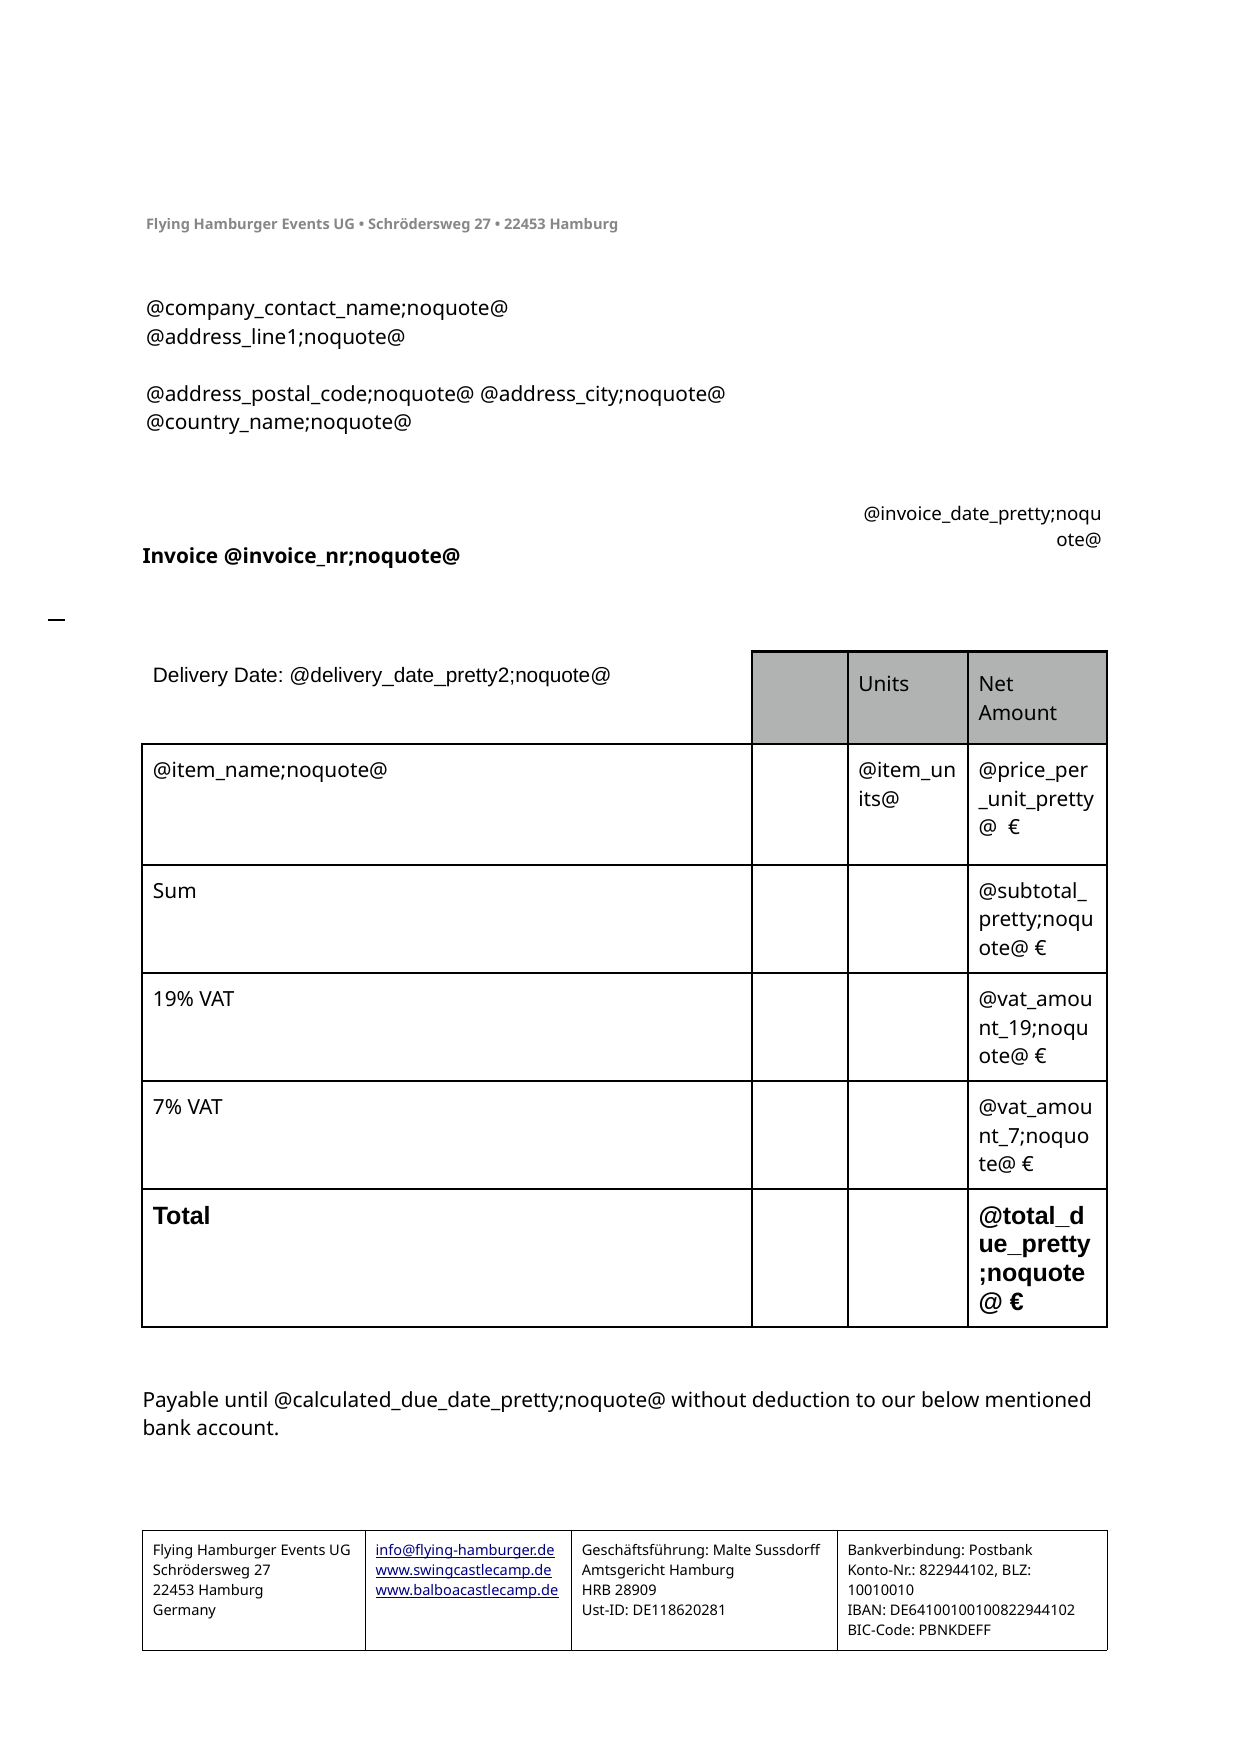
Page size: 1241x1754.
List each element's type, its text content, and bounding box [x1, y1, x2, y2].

table_header Units [849, 653, 967, 743]
table_cell [753, 745, 847, 863]
table_cell [753, 1082, 847, 1188]
table_cell @total_due_pretty;noquote@ € [969, 1190, 1106, 1326]
table_cell @price_per_unit_pretty@ € [969, 745, 1106, 863]
table_cell @vat_amount_7;noquote@ € [969, 1082, 1106, 1188]
table_cell @vat_amount_19;noquote@ € [969, 974, 1106, 1080]
table_cell 19% VAT [143, 974, 751, 1080]
table_cell Total [143, 1190, 751, 1326]
table_cell [753, 866, 847, 972]
table_cell [753, 1190, 847, 1326]
table_cell [849, 974, 967, 1080]
table_cell [849, 1190, 967, 1326]
table_cell @item_units@ [849, 745, 967, 863]
text Payable until @calculated_due_date_pretty;noquote@ without deduction to our below mentioned bank account. [142, 1385, 1107, 1442]
table_header [753, 653, 847, 743]
table_cell Sum [143, 866, 751, 972]
table_cell [753, 974, 847, 1080]
table_cell @subtotal_pretty;noquote@ € [969, 866, 1106, 972]
table_cell @item_name;noquote@ [143, 745, 751, 863]
table_cell [849, 1082, 967, 1188]
table_header Net Amount [969, 653, 1106, 743]
table_cell 7% VAT [143, 1082, 751, 1188]
table_cell [849, 866, 967, 972]
text Invoice @invoice_nr;noquote@ [142, 541, 1107, 569]
table_header Delivery Date: @delivery_date_pretty2;noquote@ [142, 650, 751, 743]
